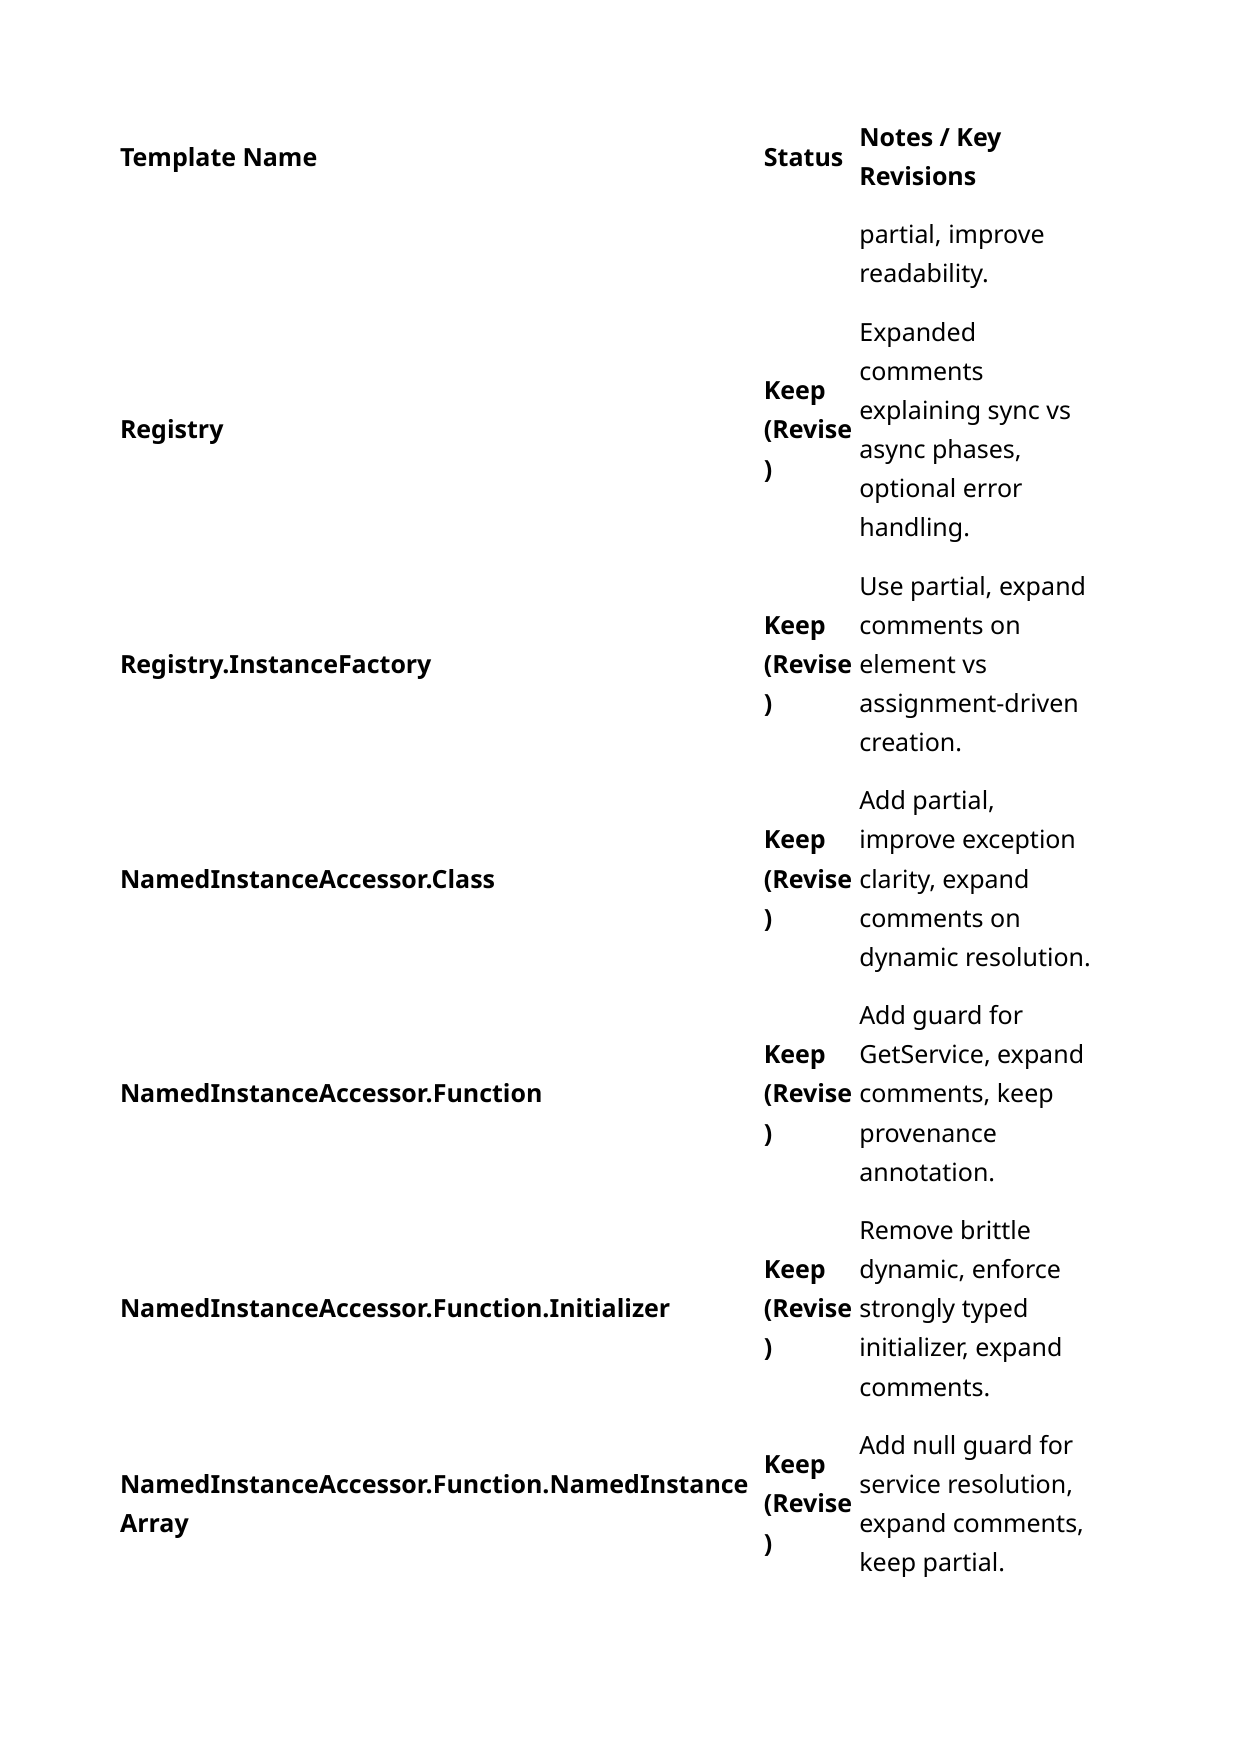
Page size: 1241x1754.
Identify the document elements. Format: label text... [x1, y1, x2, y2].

table_header Template Name [118, 118, 762, 215]
table_cell Keep (Revise) [762, 567, 857, 781]
table_cell NamedInstanceAccessor.Class [118, 781, 762, 996]
table_cell Remove brittle dynamic, enforce strongly typed initializer, expand comments. [858, 1211, 1093, 1426]
table_cell Keep (Revise) [762, 781, 857, 996]
table_cell Registry [118, 313, 762, 567]
table_cell Keep (Revise) [762, 996, 857, 1211]
table_cell NamedInstanceAccessor.Function.NamedInstanceArray [118, 1426, 762, 1601]
table_cell NamedInstanceAccessor.Function.Initializer [118, 1211, 762, 1426]
table_cell Use partial, expand comments on element vs assignment-driven creation. [858, 567, 1093, 781]
table_header Notes / Key Revisions [858, 118, 1093, 215]
table_cell Keep (Revise) [762, 1211, 857, 1426]
table_cell Add partial, improve exception clarity, expand comments on dynamic resolution. [858, 781, 1093, 996]
table_cell Keep (Revise) [762, 1426, 857, 1601]
table_cell partial, improve readability. [858, 215, 1093, 313]
table_cell Expanded comments explaining sync vs async phases, optional error handling. [858, 313, 1093, 567]
table_cell Registry.InstanceFactory [118, 567, 762, 781]
table_cell [762, 215, 857, 313]
table_header Status [762, 118, 857, 215]
table_cell Add null guard for service resolution, expand comments, keep partial. [858, 1426, 1093, 1601]
table_cell [118, 215, 762, 313]
table_cell NamedInstanceAccessor.Function [118, 996, 762, 1211]
table_cell Add guard for GetService, expand comments, keep provenance annotation. [858, 996, 1093, 1211]
table_cell Keep (Revise) [762, 313, 857, 567]
